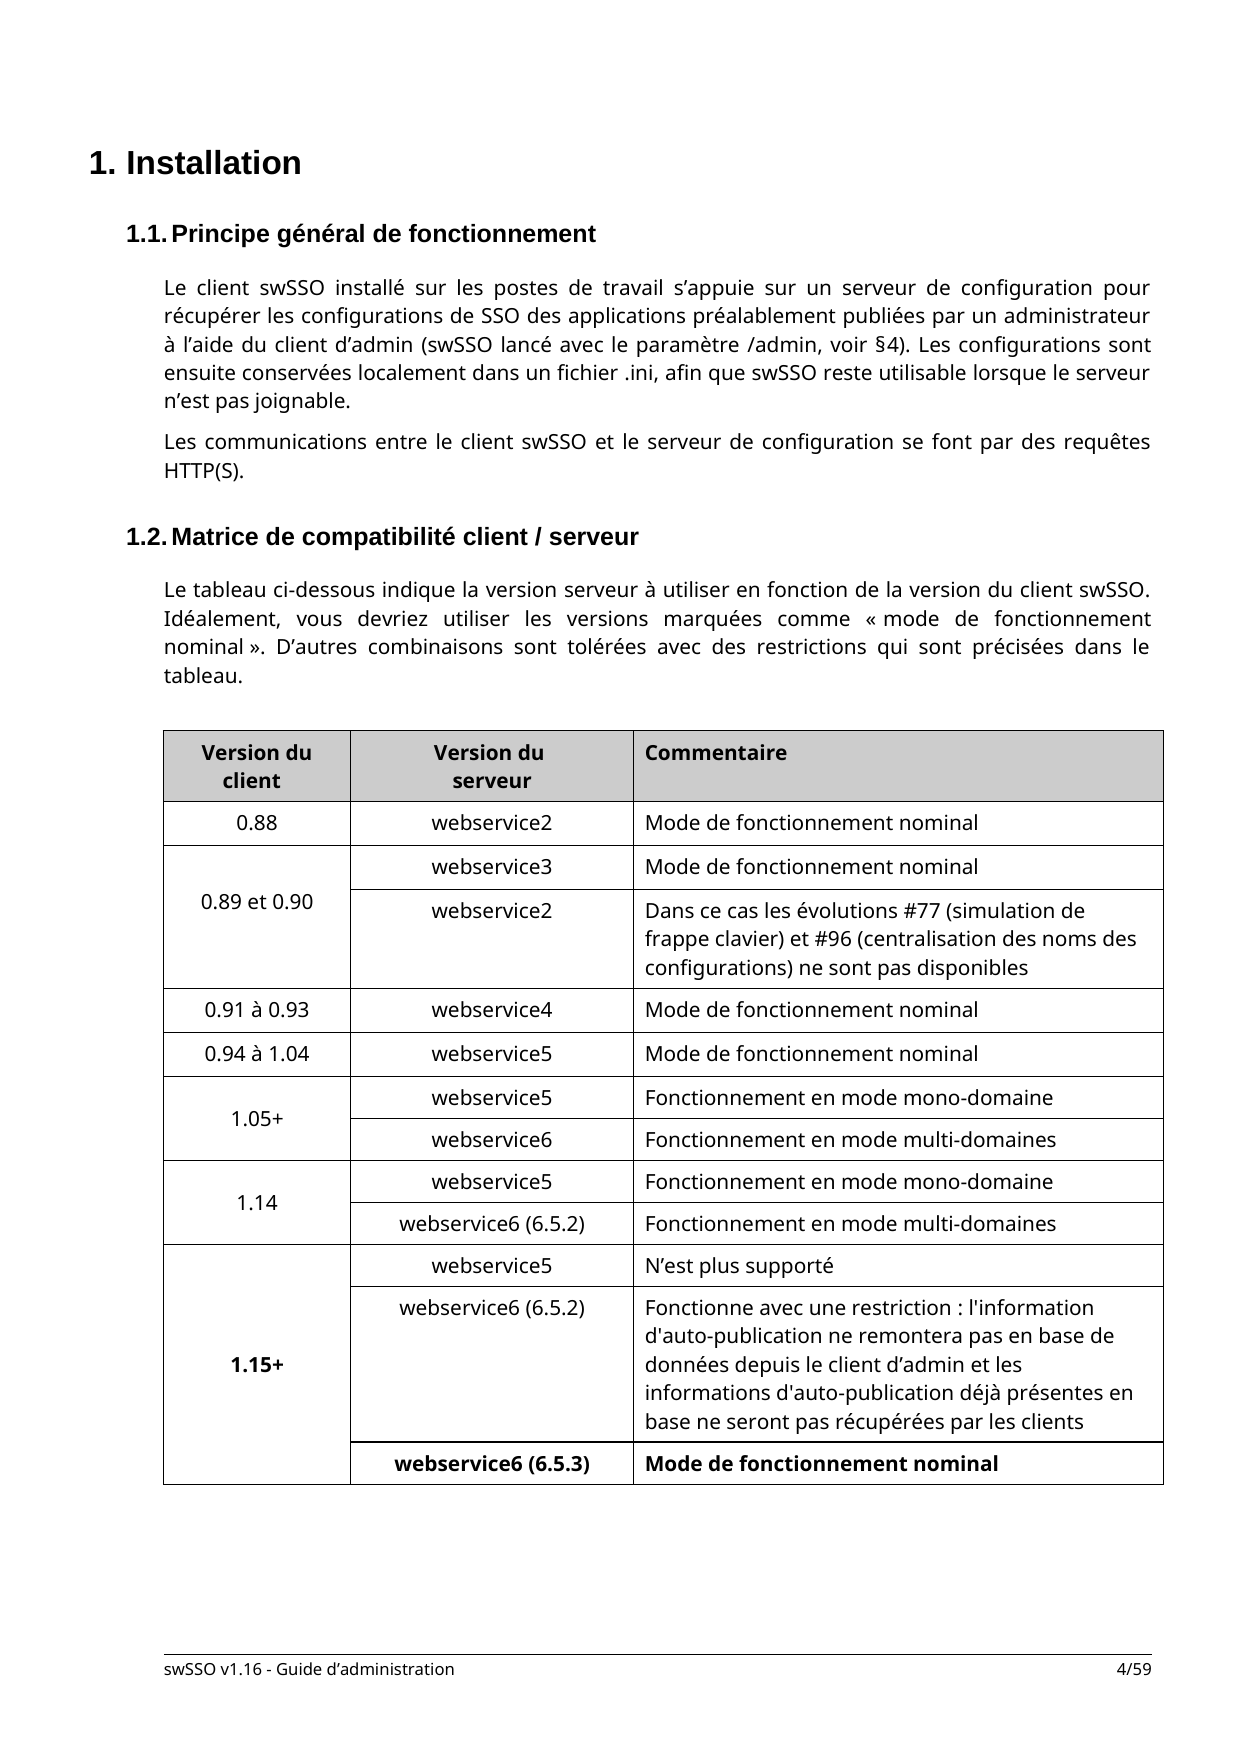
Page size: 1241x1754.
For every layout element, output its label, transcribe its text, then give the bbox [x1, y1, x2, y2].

table_cell Fonctionnement en mode mono-domaine [634, 1077, 1163, 1118]
text Le client swSSO installé sur les postes de travail s’appuie sur un serveur de configuration pour récupérer les configurations de SSO des applications préalablement publiées par un administrateur à l’aide du client d’admin (swSSO lancé avec le paramètre /admin, voir §4). Les configurations sont ensuite conservées localement dans un fichier .ini, afin que swSSO reste utilisable lorsque le serveur n’est pas joignable. [164, 273, 1152, 415]
table_cell 1.14 [164, 1161, 350, 1244]
table_header Commentaire [634, 731, 1163, 801]
table_header Version du serveur [351, 731, 633, 801]
table_cell webservice3 [351, 846, 633, 889]
text Les communications entre le client swSSO et le serveur de configuration se font par des requêtes HTTP(S). [164, 427, 1152, 484]
table_cell Fonctionnement en mode multi-domaines [634, 1203, 1163, 1244]
table_cell 0.94 à 1.04 [164, 1033, 350, 1076]
table_cell webservice5 [351, 1077, 633, 1118]
table_cell webservice5 [351, 1033, 633, 1076]
table_cell N’est plus supporté [634, 1245, 1163, 1286]
table_cell webservice4 [351, 989, 633, 1032]
table_cell Dans ce cas les évolutions #77 (simulation de frappe clavier) et #96 (centralisation des noms des configurations) ne sont pas disponibles [634, 890, 1163, 988]
table_cell webservice5 [351, 1161, 633, 1202]
table_cell Fonctionne avec une restriction : l'information d'auto-publication ne remontera pas en base de données depuis le client d’admin et les informations d'auto-publication déjà présentes en base ne seront pas récupérées par les clients [634, 1287, 1163, 1441]
table_cell webservice2 [351, 802, 633, 845]
table_cell webservice2 [351, 890, 633, 988]
table_cell 1.15+ [164, 1245, 350, 1483]
table_cell webservice6 (6.5.2) [351, 1203, 633, 1244]
table_cell webservice6 [351, 1119, 633, 1160]
table_cell Mode de fonctionnement nominal [634, 989, 1163, 1032]
table_cell Fonctionnement en mode mono-domaine [634, 1161, 1163, 1202]
table_cell Mode de fonctionnement nominal [634, 846, 1163, 889]
table_header Version du client [164, 731, 350, 801]
table_cell Mode de fonctionnement nominal [634, 802, 1163, 845]
text Le tableau ci-dessous indique la version serveur à utiliser en fonction de la version du client swSSO. Idéalement, vous devriez utiliser les versions marquées comme « mode de fonctionnement nominal ». D’autres combinaisons sont tolérées avec des restrictions qui sont précisées dans le tableau. [164, 576, 1152, 689]
table_cell 0.91 à 0.93 [164, 989, 350, 1032]
table_cell webservice5 [351, 1245, 633, 1286]
subtitle Matrice de compatibilité client / serveur [126, 522, 1152, 551]
subtitle Installation [89, 143, 1152, 182]
table_cell webservice6 (6.5.3) [351, 1443, 633, 1483]
table_cell Mode de fonctionnement nominal [634, 1033, 1163, 1076]
table_cell Fonctionnement en mode multi-domaines [634, 1119, 1163, 1160]
table_cell Mode de fonctionnement nominal [634, 1443, 1163, 1483]
table_cell webservice6 (6.5.2) [351, 1287, 633, 1441]
table_cell 1.05+ [164, 1077, 350, 1160]
table_cell 0.88 [164, 802, 350, 845]
table_cell 0.89 et 0.90 [164, 846, 350, 988]
subtitle Principe général de fonctionnement [126, 219, 1152, 248]
